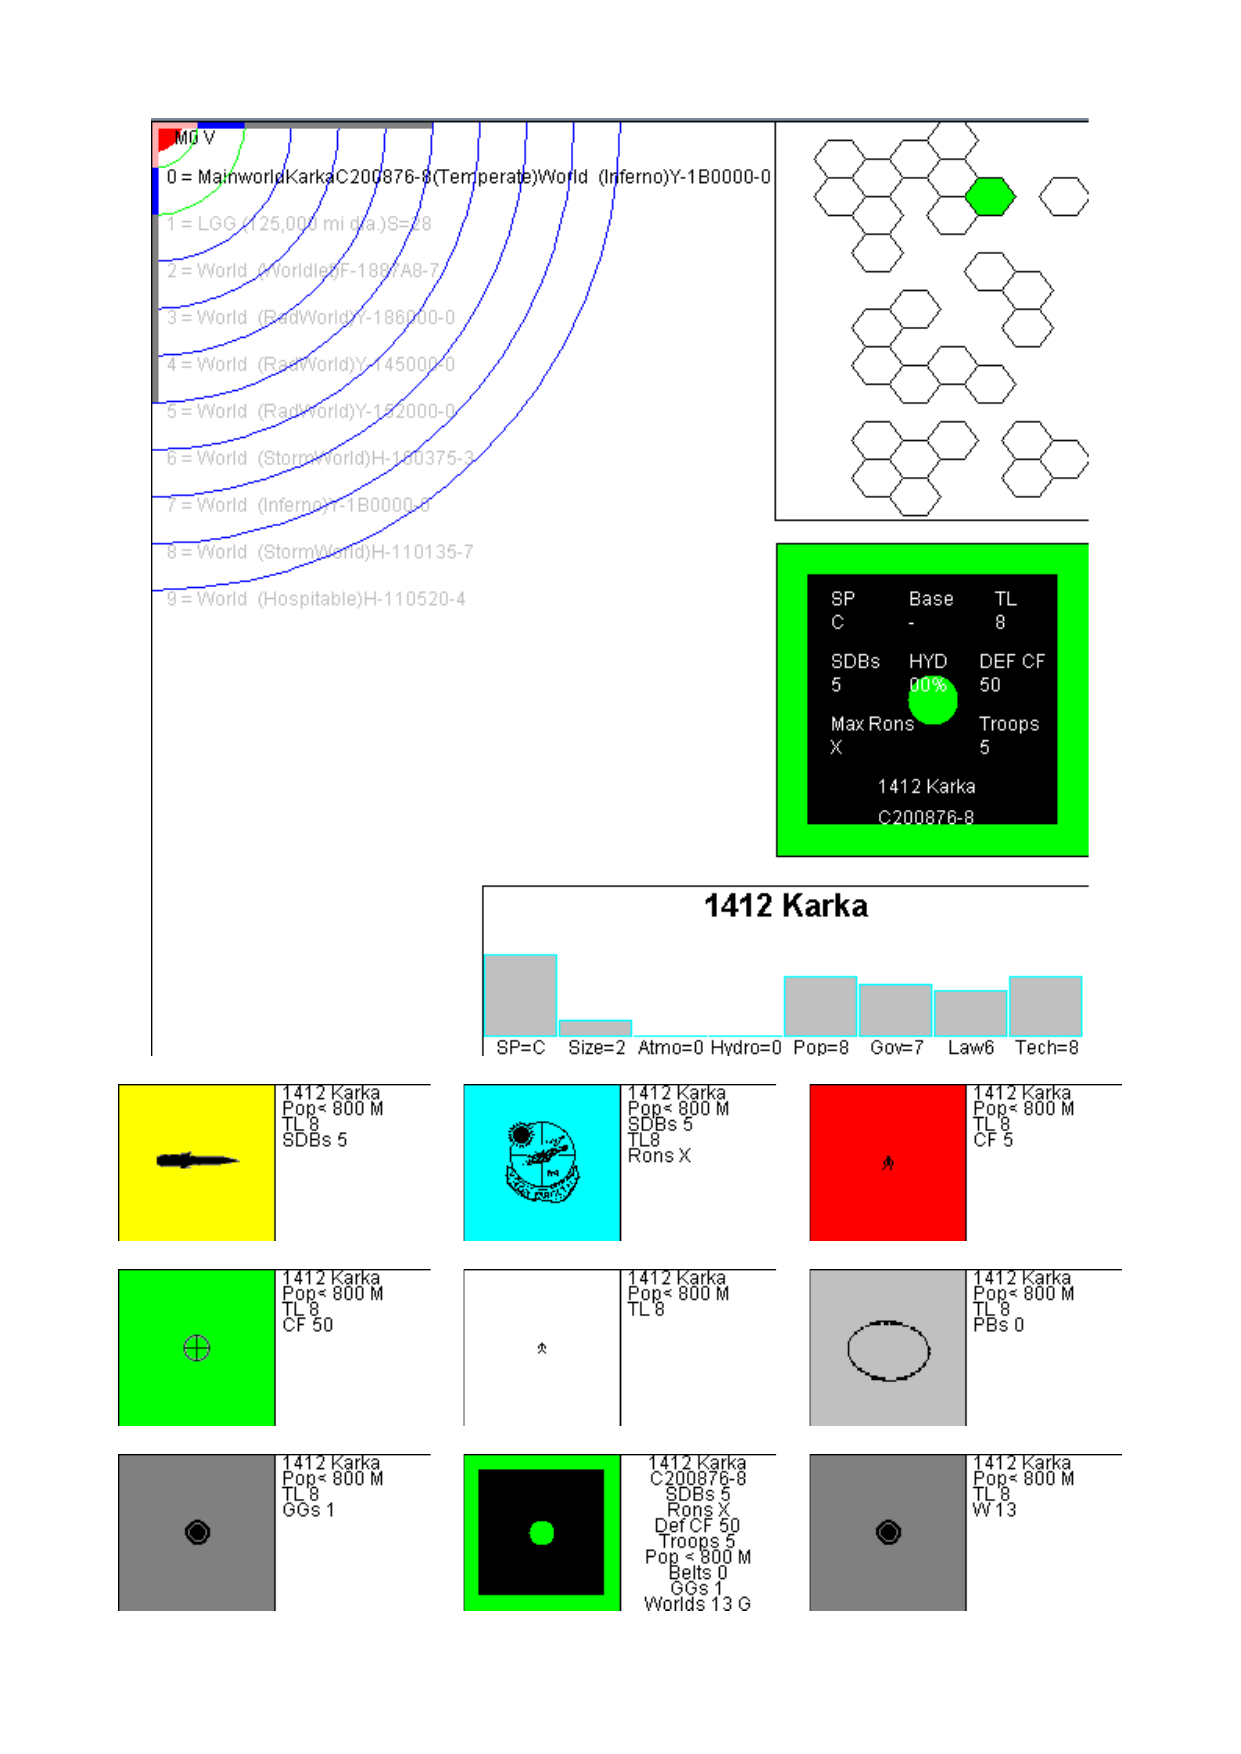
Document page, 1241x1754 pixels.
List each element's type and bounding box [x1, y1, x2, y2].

picture [463, 1084, 777, 1241]
picture [118, 1269, 431, 1426]
picture [809, 1269, 1122, 1426]
picture [118, 1084, 431, 1241]
picture [151, 118, 1089, 1056]
picture [809, 1454, 1122, 1611]
picture [118, 1454, 431, 1611]
picture [463, 1269, 777, 1426]
picture [463, 1454, 777, 1611]
picture [809, 1084, 1122, 1241]
